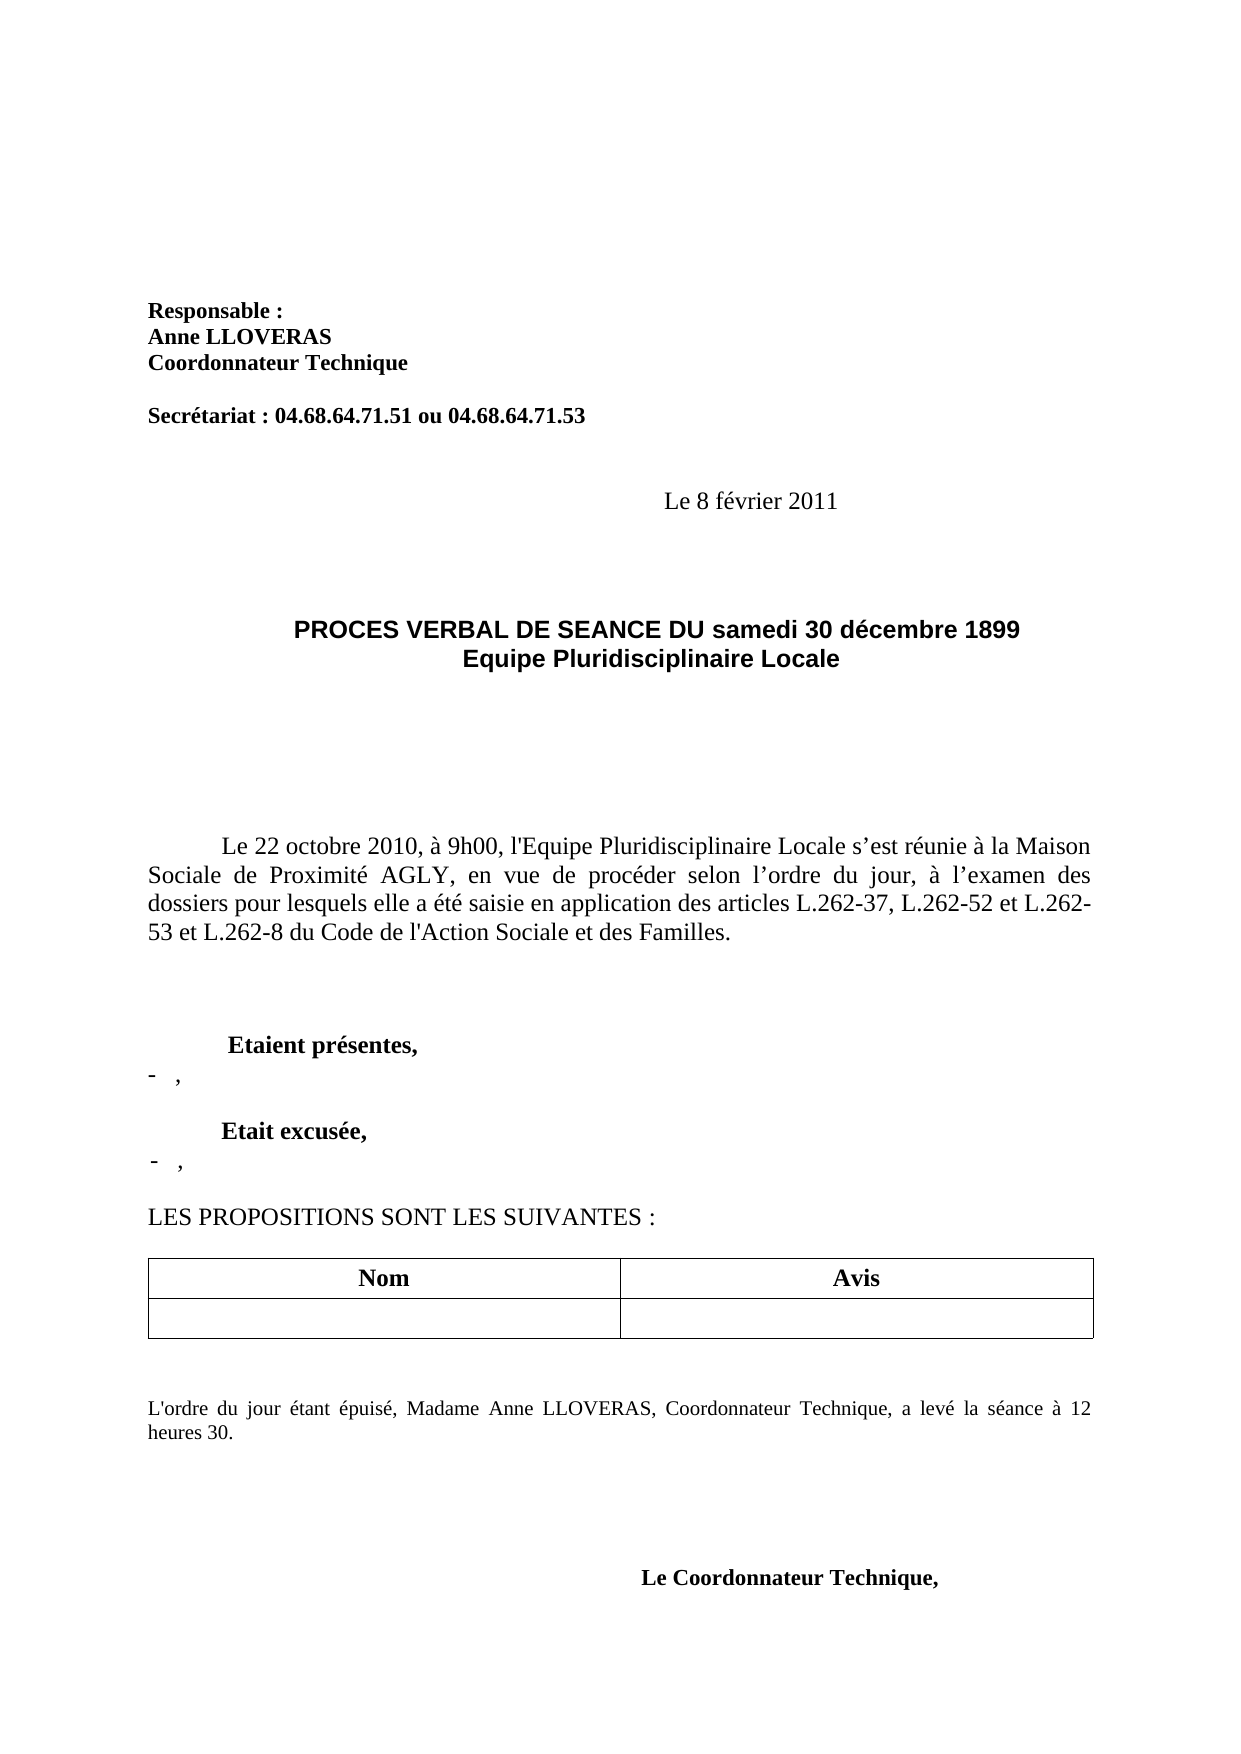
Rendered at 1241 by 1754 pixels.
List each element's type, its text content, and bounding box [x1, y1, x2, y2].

subtitle PROCES VERBAL DE SEANCE DU samedi 30 décembre 1899 [148, 615, 1093, 644]
text LES PROPOSITIONS SONT LES SUIVANTES : [148, 1202, 1093, 1231]
text Le Coordonnateur Technique, [148, 1564, 1093, 1591]
table_cell [149, 1299, 620, 1338]
text - , [150, 1145, 1093, 1174]
text Le 8 février 2011 [590, 486, 1093, 515]
table_header Nom [149, 1259, 620, 1298]
text Anne LLOVERAS [148, 323, 1093, 349]
text Secrétariat : 04.68.64.71.51 ou 04.68.64.71.53 [148, 402, 1093, 428]
text L'ordre du jour étant épuisé, Madame Anne LLOVERAS, Coordonnateur Technique, a levé la séance à 12 heures 30. [148, 1396, 1093, 1444]
text - , [148, 1059, 1093, 1087]
text Le 22 octobre 2010, à 9h00, l'Equipe Pluridisciplinaire Locale s’est réunie à la Maison Sociale de Proximité AGLY, en vue de procéder selon l’ordre du jour, à l’examen des dossiers pour lesquels elle a été saisie en application des articles L.262-37, L.262-52 et L.262-53 et L.262-8 du Code de l'Action Sociale et des Familles. [148, 831, 1093, 946]
text Responsable : [148, 297, 1093, 323]
text Coordonnateur Technique [148, 349, 1093, 376]
text Etaient présentes, [148, 1030, 1093, 1059]
text Etait excusée, [148, 1116, 1093, 1145]
table_header Avis [621, 1259, 1093, 1298]
subtitle Equipe Pluridisciplinaire Locale [148, 644, 1093, 673]
table_cell [621, 1299, 1093, 1338]
